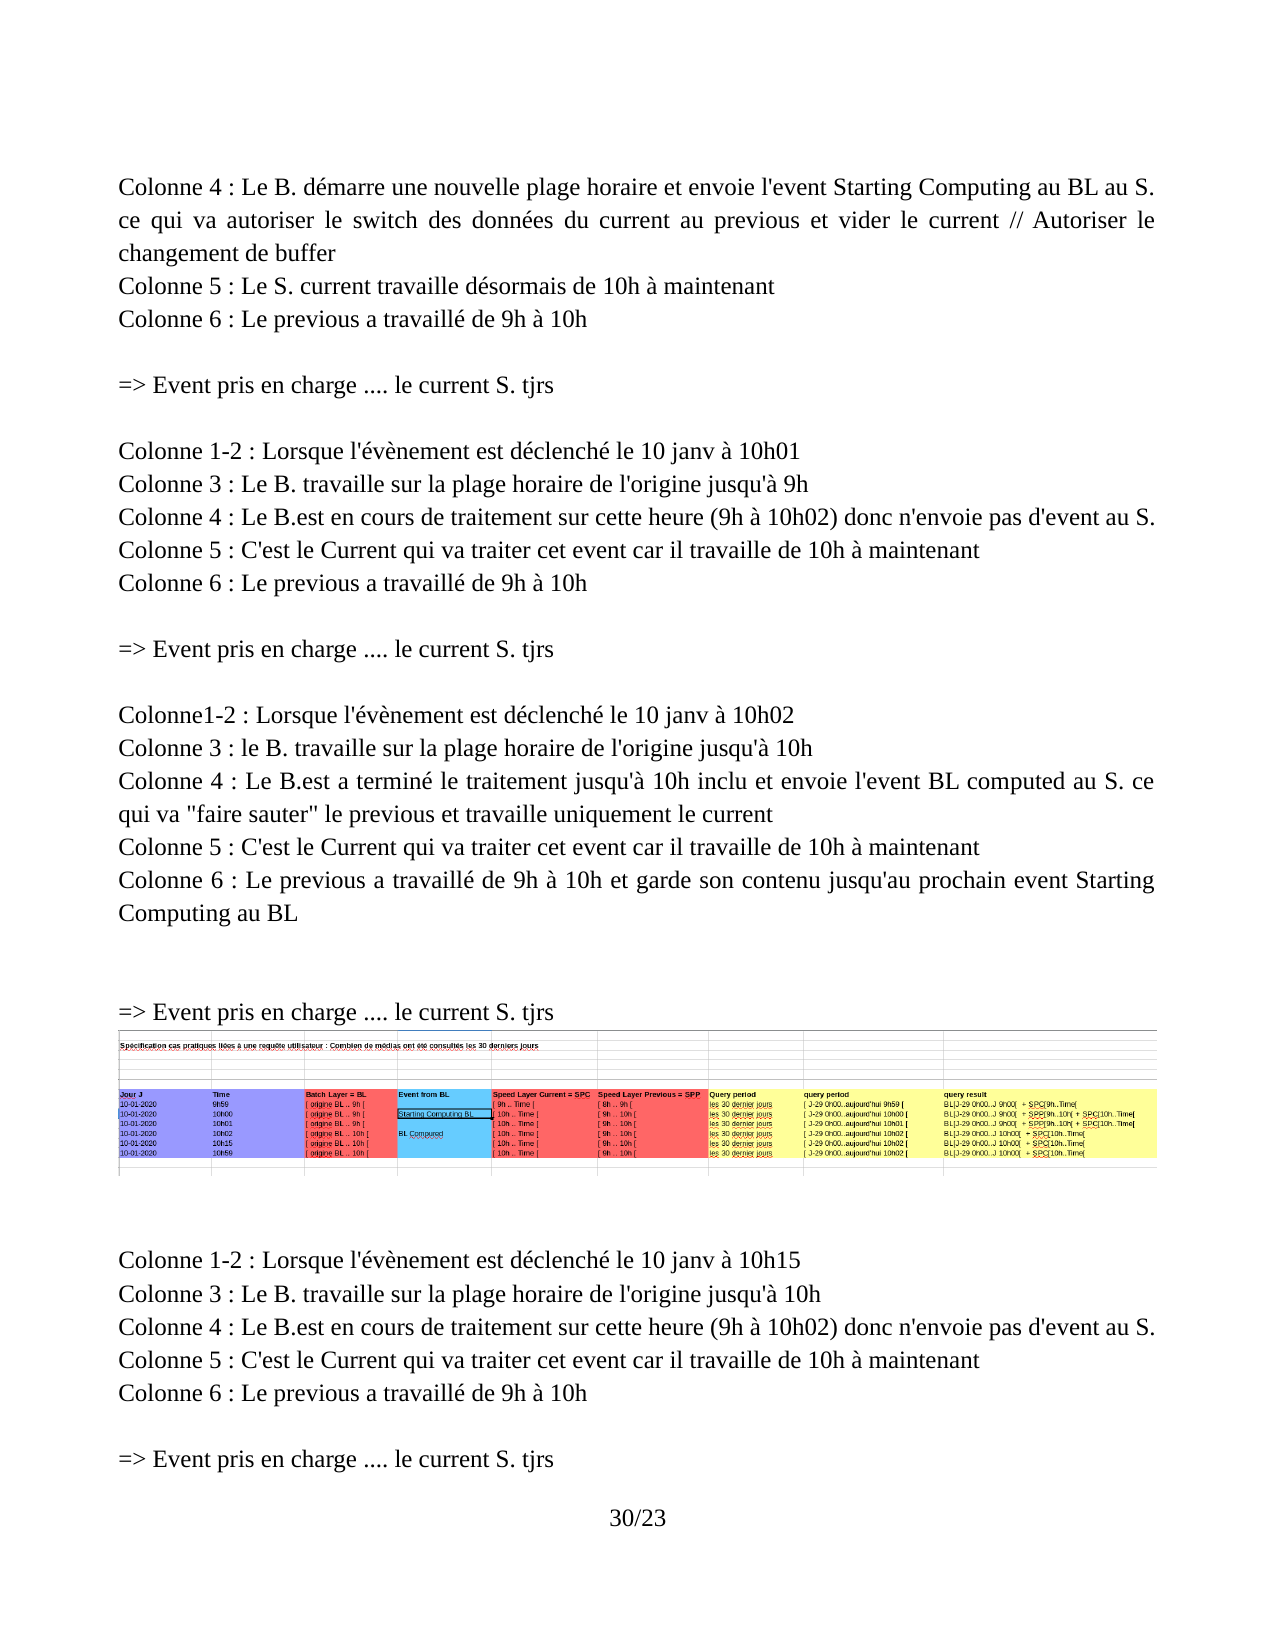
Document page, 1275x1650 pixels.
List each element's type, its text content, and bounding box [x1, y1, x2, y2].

text Colonne 1-2 : Lorsque l'évènement est déclenché le 10 janv à 10h15 [118, 1246, 1157, 1274]
text Colonne 5 : C'est le Current qui va traiter cet event car il travaille de 10h à maintenant [118, 832, 1157, 861]
text Colonne 1-2 : Lorsque l'évènement est déclenché le 10 janv à 10h01 [118, 436, 1157, 464]
text Colonne1-2 : Lorsque l'évènement est déclenché le 10 janv à 10h02 [118, 700, 1157, 729]
text => Event pris en charge .... le current S. tjrs [118, 997, 1157, 1026]
text Colonne 6 : Le previous a travaillé de 9h à 10h et garde son contenu jusqu'au prochain event Starting Computing au BL [118, 865, 1157, 927]
text => Event pris en charge .... le current S. tjrs [118, 370, 1157, 398]
text Colonne 4 : Le B.est en cours de traitement sur cette heure (9h à 10h02) donc n'envoie pas d'event au S. [118, 1312, 1157, 1340]
text => Event pris en charge .... le current S. tjrs [118, 1444, 1157, 1472]
text Colonne 3 : le B. travaille sur la plage horaire de l'origine jusqu'à 10h [118, 733, 1157, 762]
text Colonne 3 : Le B. travaille sur la plage horaire de l'origine jusqu'à 9h [118, 469, 1157, 498]
text Colonne 6 : Le previous a travaillé de 9h à 10h [118, 1378, 1157, 1406]
text Colonne 5 : C'est le Current qui va traiter cet event car il travaille de 10h à maintenant [118, 1345, 1157, 1373]
text Colonne 6 : Le previous a travaillé de 9h à 10h [118, 304, 1157, 332]
text Colonne 3 : Le B. travaille sur la plage horaire de l'origine jusqu'à 10h [118, 1279, 1157, 1307]
text => Event pris en charge .... le current S. tjrs [118, 634, 1157, 663]
text Colonne 6 : Le previous a travaillé de 9h à 10h [118, 568, 1157, 597]
text Colonne 5 : Le S. current travaille désormais de 10h à maintenant [118, 271, 1157, 299]
text Colonne 4 : Le B.est a terminé le traitement jusqu'à 10h inclu et envoie l'event BL computed au S. ce qui va "faire sauter" le previous et travaille uniquement le current [118, 766, 1157, 828]
picture [118, 1030, 1157, 1176]
text Colonne 5 : C'est le Current qui va traiter cet event car il travaille de 10h à maintenant [118, 535, 1157, 564]
text Colonne 4 : Le B.est en cours de traitement sur cette heure (9h à 10h02) donc n'envoie pas d'event au S. [118, 502, 1157, 531]
text Colonne 4 : Le B. démarre une nouvelle plage horaire et envoie l'event Starting Computing au BL au S. ce qui va autoriser le switch des données du current au previous et vider le current // Autoriser le changement de buffer [118, 172, 1157, 266]
